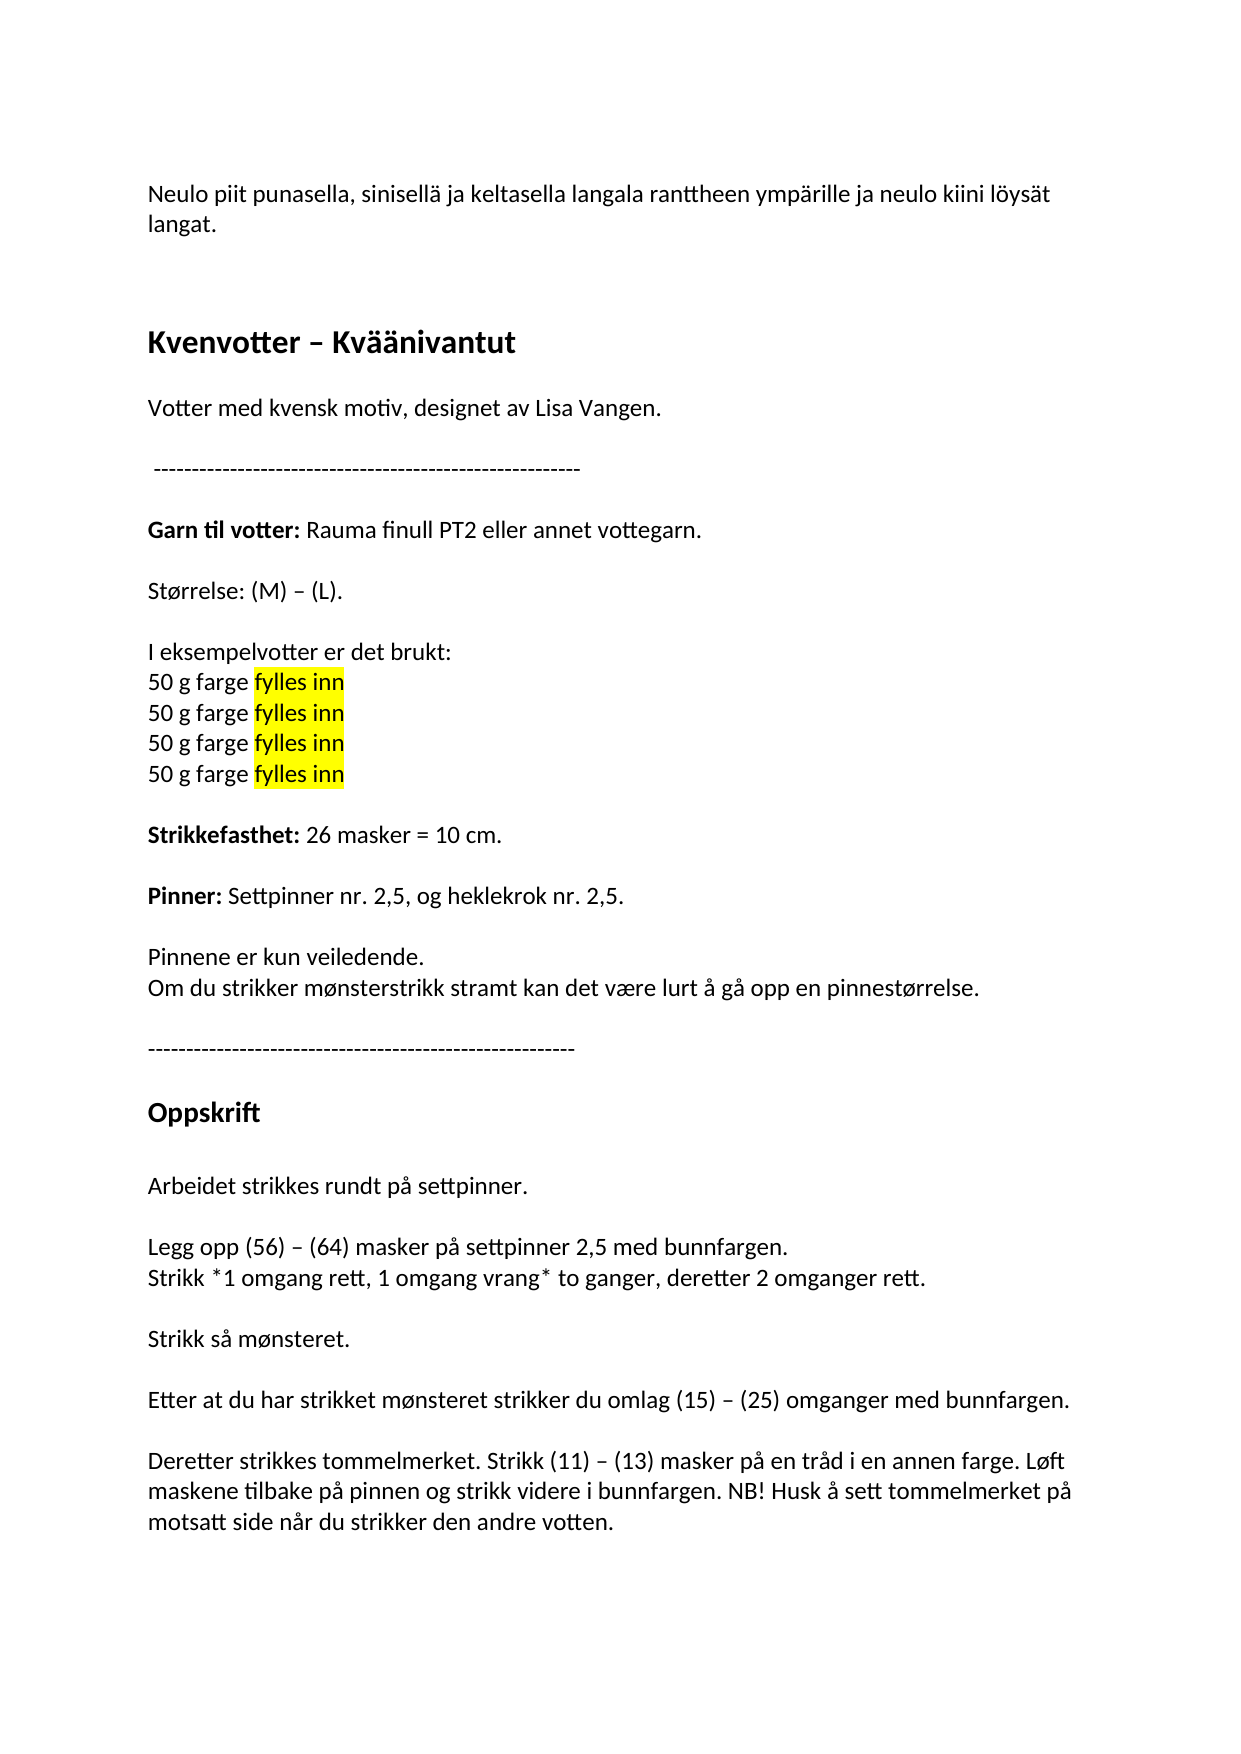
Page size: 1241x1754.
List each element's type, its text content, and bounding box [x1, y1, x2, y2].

text 50 g farge fylles inn [148, 728, 1093, 758]
text Etter at du har strikket mønsteret strikker du omlag (15) – (25) omganger med bunnfargen. [148, 1384, 1093, 1414]
text Strikk så mønsteret. [148, 1323, 1093, 1353]
text I eksempelvotter er det brukt: [148, 636, 1093, 667]
text Arbeidet strikkes rundt på settpinner. [148, 1170, 1093, 1201]
text Kvenvotter – Kväänivantut [148, 321, 1093, 361]
text -------------------------------------------------------- [148, 1033, 1093, 1063]
text Om du strikker mønsterstrikk stramt kan det være lurt å gå opp en pinnestørrelse. [148, 972, 1093, 1002]
text Neulo piit punasella, sinisellä ja keltasella langala ranttheen ympärille ja neulo kiini löysät langat. [148, 178, 1093, 239]
text Pinnene er kun veiledende. [148, 941, 1093, 972]
text Deretter strikkes tommelmerket. Strikk (11) – (13) masker på en tråd i en annen farge. Løft maskene tilbake på pinnen og strikk videre i bunnfargen. NB! Husk å sett tommelmerket på motsatt side når du strikker den andre votten. [148, 1445, 1093, 1536]
text Strikk *1 omgang rett, 1 omgang vrang* to ganger, deretter 2 omganger rett. [148, 1262, 1093, 1292]
text Legg opp (56) – (64) masker på settpinner 2,5 med bunnfargen. [148, 1231, 1093, 1262]
text Garn til votter: Rauma finull PT2 eller annet vottegarn. [148, 514, 1093, 544]
text 50 g farge fylles inn [148, 697, 1093, 728]
text Oppskrift [148, 1094, 1093, 1129]
text Strikkefasthet: 26 masker = 10 cm. [148, 819, 1093, 850]
text Votter med kvensk motiv, designet av Lisa Vangen. [148, 392, 1093, 422]
text Pinner: Settpinner nr. 2,5, og heklekrok nr. 2,5. [148, 880, 1093, 911]
text 50 g farge fylles inn [148, 667, 1093, 697]
text -------------------------------------------------------- [148, 453, 1093, 483]
text Størrelse: (M) – (L). [148, 575, 1093, 606]
text 50 g farge fylles inn [148, 758, 1093, 789]
